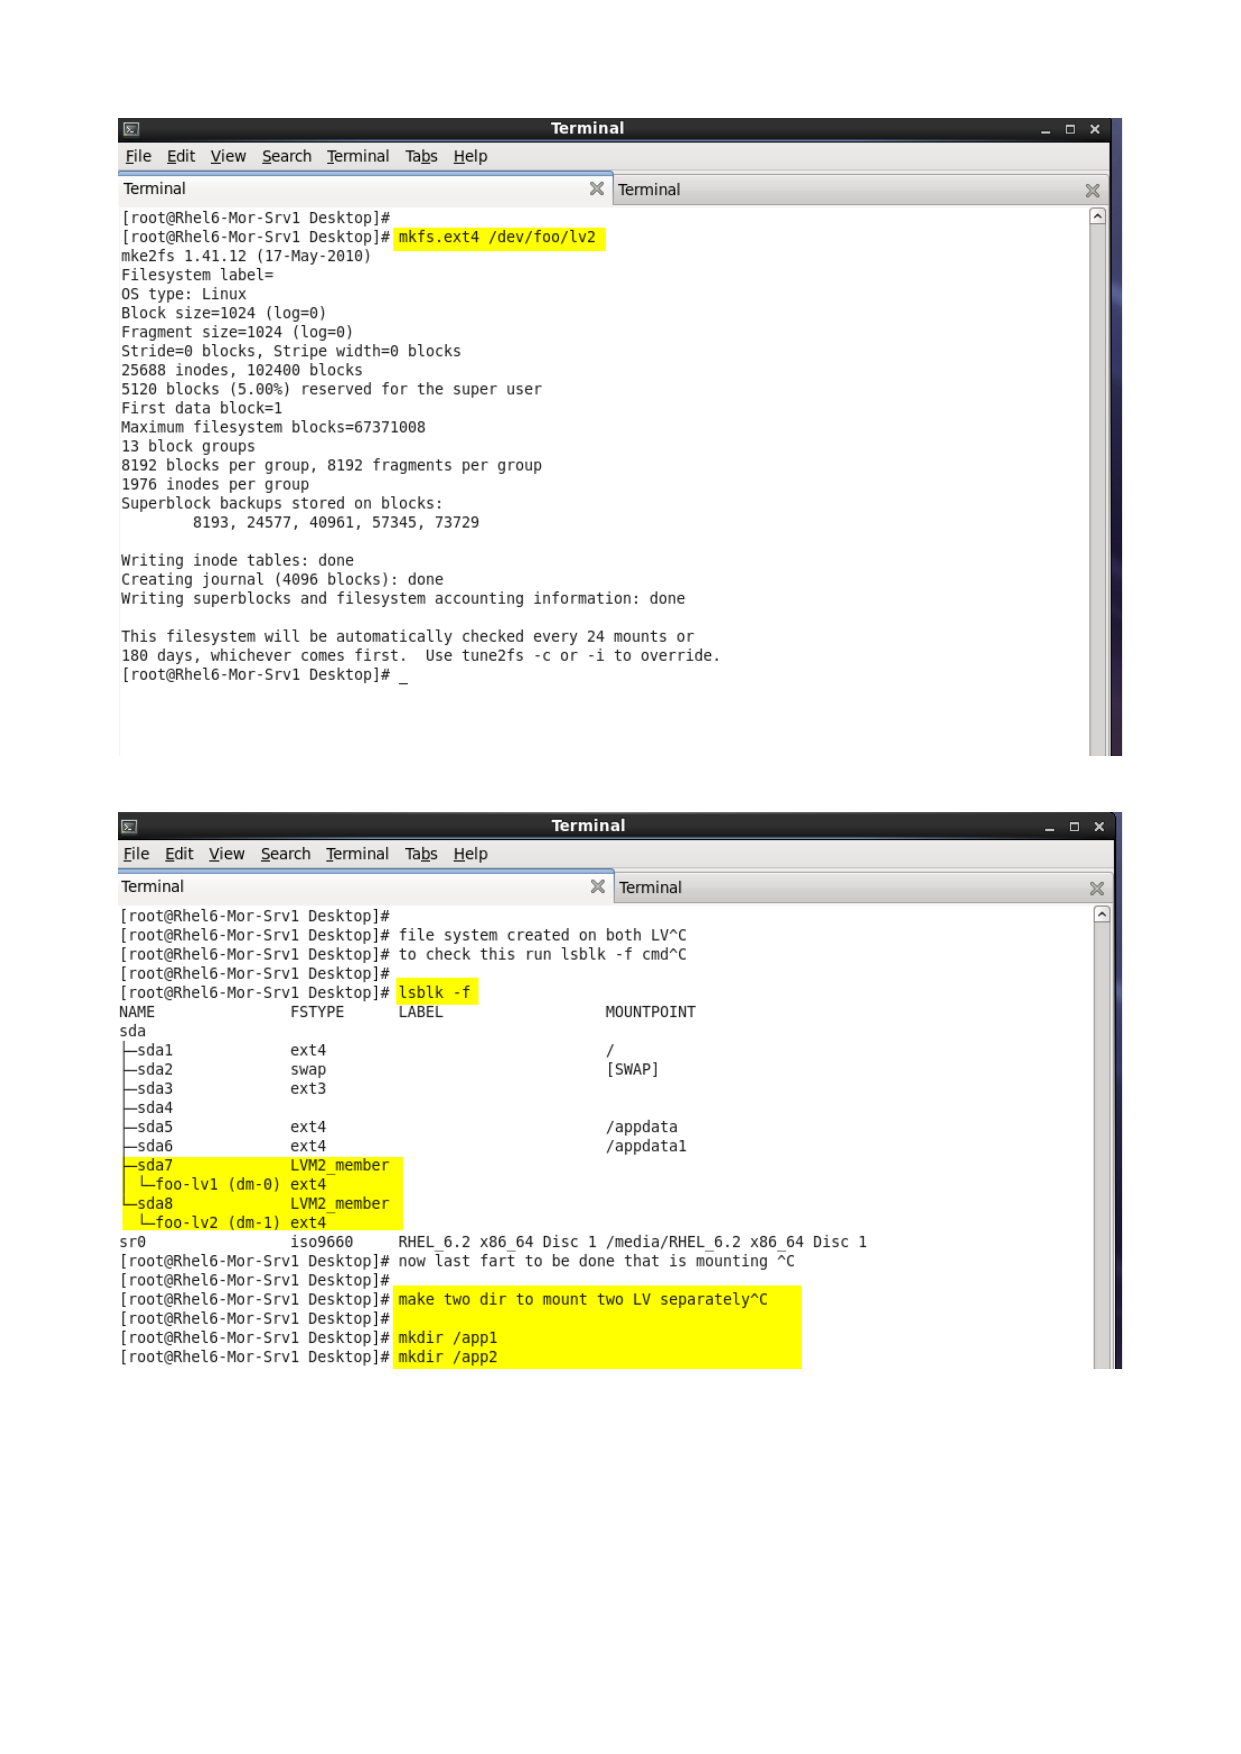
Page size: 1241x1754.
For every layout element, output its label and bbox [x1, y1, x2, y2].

picture [118, 812, 1123, 1369]
picture [118, 118, 1123, 756]
